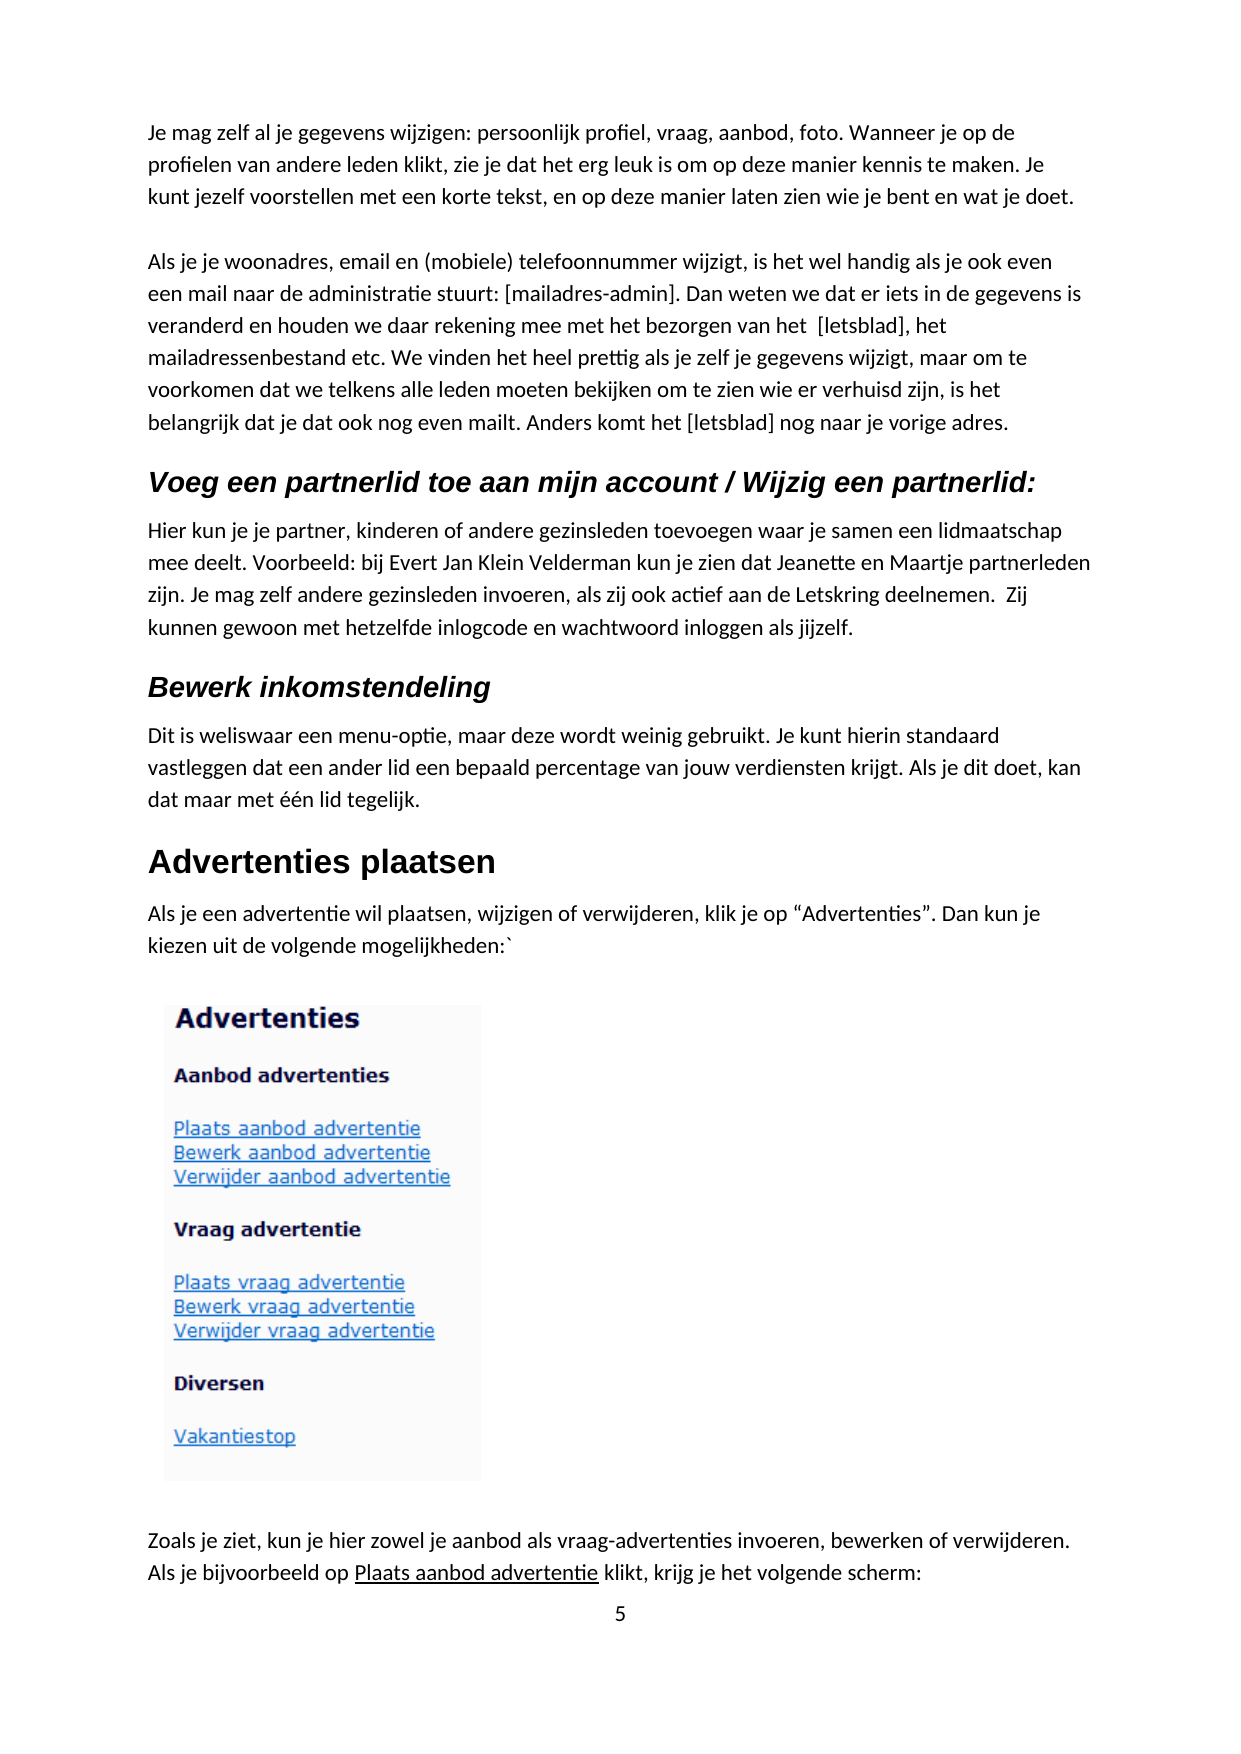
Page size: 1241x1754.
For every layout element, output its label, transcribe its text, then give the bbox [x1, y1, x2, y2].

text Als je je woonadres, email en (mobiele) telefoonnummer wijzigt, is het wel handig als je ook even een mail naar de administratie stuurt: [mailadres-admin]. Dan weten we dat er iets in de gegevens is veranderd en houden we daar rekening mee met het bezorgen van het [letsblad], het mailadressenbestand etc. We vinden het heel prettig als je zelf je gegevens wijzigt, maar om te voorkomen dat we telkens alle leden moeten bekijken om te zien wie er verhuisd zijn, is het belangrijk dat je dat ook nog even mailt. Anders komt het [letsblad] nog naar je vorige adres. [148, 247, 1092, 436]
text Hier kun je je partner, kinderen of andere gezinsleden toevoegen waar je samen een lidmaatschap mee deelt. Voorbeeld: bij Evert Jan Klein Velderman kun je zien dat Jeanette en Maartje partnerleden zijn. Je mag zelf andere gezinsleden invoeren, als zij ook actief aan de Letskring deelnemen. Zij kunnen gewoon met hetzelfde inlogcode en wachtwoord inloggen als jijzelf. [148, 516, 1092, 641]
subtitle Advertenties plaatsen [148, 842, 1092, 881]
picture [164, 1005, 482, 1481]
text Als je een advertentie wil plaatsen, wijzigen of verwijderen, klik je op “Advertenties”. Dan kun je kiezen uit de volgende mogelijkheden:` [148, 899, 1092, 959]
subtitle Bewerk inkomstendeling [148, 670, 1092, 703]
text Dit is weliswaar een menu-optie, maar deze wordt weinig gebruikt. Je kunt hierin standaard vastleggen dat een ander lid een bepaald percentage van jouw verdiensten krijgt. Als je dit doet, kan dat maar met één lid tegelijk. [148, 721, 1092, 813]
subtitle Voeg een partnerlid toe aan mijn account / Wijzig een partnerlid: [148, 465, 1092, 498]
text Je mag zelf al je gegevens wijzigen: persoonlijk profiel, vraag, aanbod, foto. Wanneer je op de profielen van andere leden klikt, zie je dat het erg leuk is om op deze manier kennis te maken. Je kunt jezelf voorstellen met een korte tekst, en op deze manier laten zien wie je bent en wat je doet. [148, 118, 1092, 211]
text Zoals je ziet, kun je hier zowel je aanbod als vraag-advertenties invoeren, bewerken of verwijderen. Als je bijvoorbeeld op Plaats aanbod advertentie klikt, krijg je het volgende scherm: [148, 1526, 1092, 1586]
